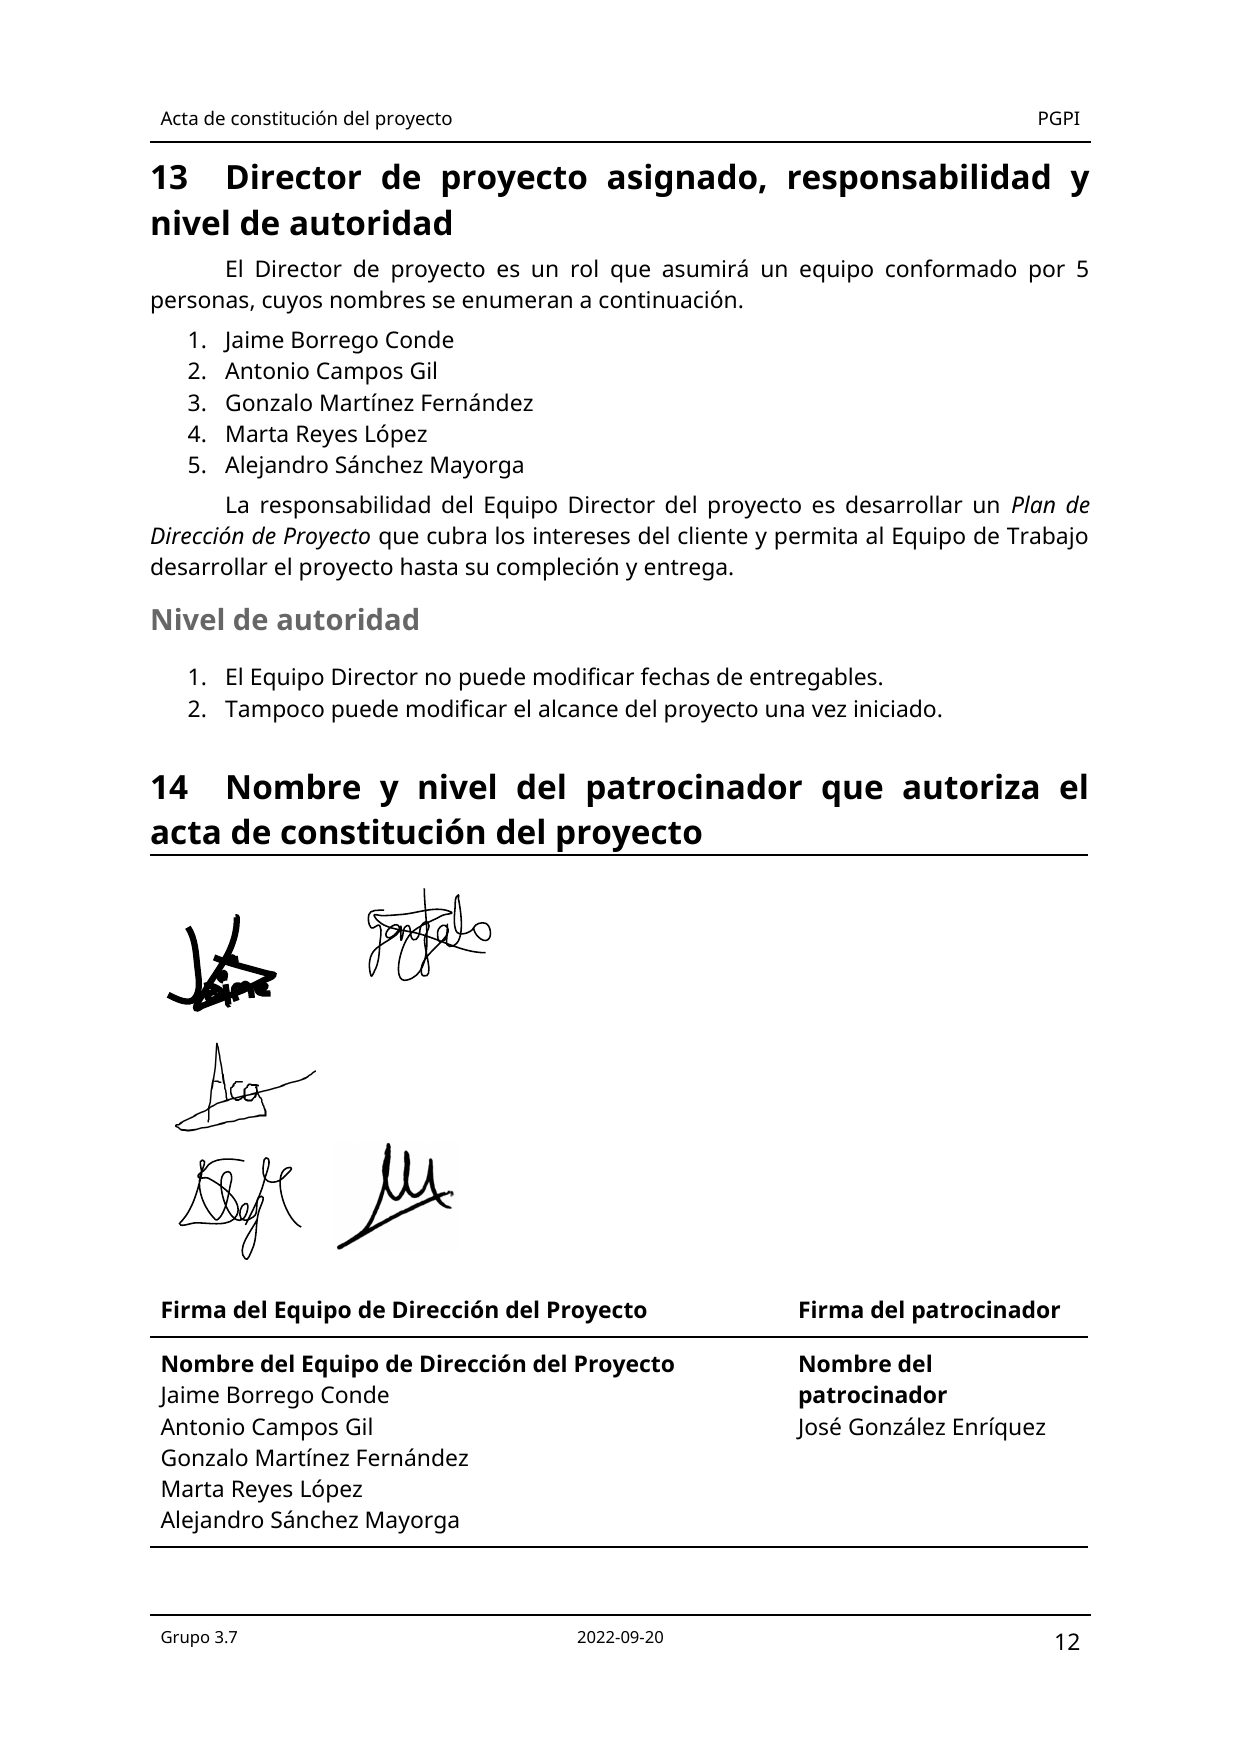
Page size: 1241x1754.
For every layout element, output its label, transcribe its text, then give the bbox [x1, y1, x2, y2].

table_cell Nombre del Equipo de Dirección del Proyecto Jaime Borrego Conde Antonio Campos Gil Gonzalo Martínez Fernández Marta Reyes López Alejandro Sánchez Mayorga [150, 1338, 787, 1546]
text El Director de proyecto es un rol que asumirá un equipo conformado por 5 personas, cuyos nombres se enumeran a continuación. [150, 253, 1090, 316]
picture [160, 1034, 329, 1138]
list Alejandro Sánchez Mayorga [187, 449, 1090, 480]
picture [330, 1142, 459, 1252]
table_cell Nombre del patrocinador José González Enríquez [788, 1338, 1087, 1546]
list Marta Reyes López [187, 418, 1090, 449]
list El Equipo Director no puede modificar fechas de entregables. [187, 661, 1090, 693]
subtitle 13 Director de proyecto asignado, responsabilidad y nivel de autoridad [150, 154, 1090, 245]
list Jaime Borrego Conde [187, 324, 1090, 355]
text La responsabilidad del Equipo Director del proyecto es desarrollar un Plan de Dirección de Proyecto que cubra los intereses del cliente y permita al Equipo de Trabajo desarrollar el proyecto hasta su compleción y entrega. [150, 489, 1090, 582]
subtitle 14 Nombre y nivel del patrocinador que autoriza el acta de constitución del proyecto [150, 763, 1090, 854]
list Antonio Campos Gil [187, 355, 1090, 387]
table_header Firma del Equipo de Dirección del Proyecto [150, 856, 787, 1336]
table_header Firma del patrocinador [788, 856, 1087, 1336]
list Tampoco puede modificar el alcance del proyecto una vez iniciado. [187, 693, 1090, 724]
list Gonzalo Martínez Fernández [187, 387, 1090, 418]
subtitle Nivel de autoridad [150, 599, 1090, 639]
